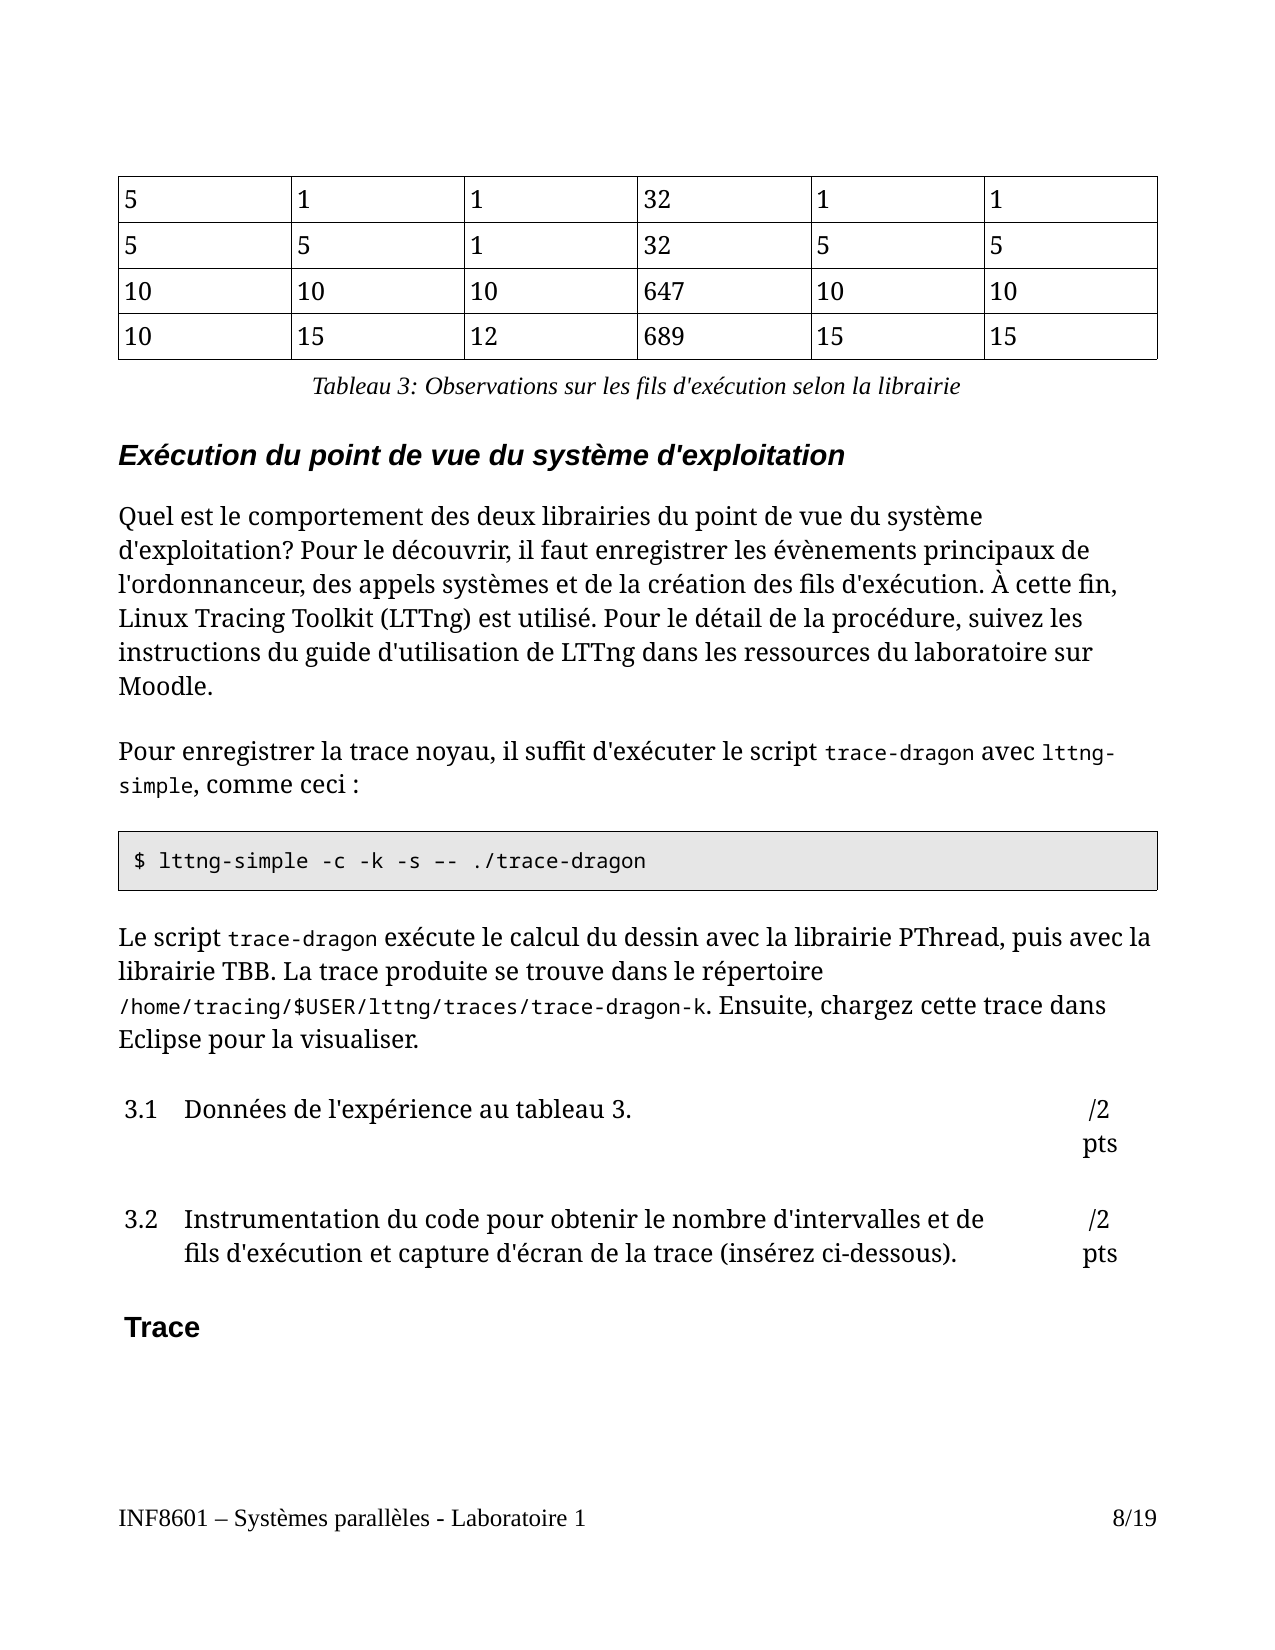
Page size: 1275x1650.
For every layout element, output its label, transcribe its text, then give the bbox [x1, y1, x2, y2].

table_cell 10 [119, 269, 291, 313]
table_cell 32 [638, 177, 811, 222]
table_cell 1 [465, 223, 637, 268]
table_cell Instrumentation du code pour obtenir le nombre d'intervalles et de fils d'exécution et capture d'écran de la trace (insérez ci-dessous). Trace [118, 1181, 1007, 1361]
table_cell 1 [812, 177, 984, 222]
table_cell 10 [985, 269, 1157, 313]
table_cell /2 pts [1077, 1181, 1157, 1361]
table_cell 5 [292, 223, 464, 268]
table_cell 1 [292, 177, 464, 222]
text Le script trace-dragon exécute le calcul du dessin avec la librairie PThread, puis avec la librairie TBB. La trace produite se trouve dans le répertoire /home/tracing/$USER/lttng/traces/trace-dragon-k. Ensuite, chargez cette trace dans Eclipse pour la visualiser. [118, 920, 1157, 1056]
text $ lttng-simple -c -k -s –- ./trace-dragon [119, 832, 1157, 890]
table_cell 5 [119, 177, 291, 222]
table_cell 10 [292, 269, 464, 313]
table_cell 1 [465, 177, 637, 222]
table_header /2 pts [1077, 1071, 1157, 1181]
table_cell 5 [119, 223, 291, 268]
text Pour enregistrer la trace noyau, il suffit d'exécuter le script trace-dragon avec lttng-simple, comme ceci : [118, 733, 1157, 801]
table_cell 15 [812, 314, 984, 359]
subtitle Exécution du point de vue du système d'exploitation [118, 438, 1157, 471]
table_cell 15 [985, 314, 1157, 359]
table_cell 10 [465, 269, 637, 313]
table_cell 12 [465, 314, 637, 359]
text Tableau 3: Observations sur les fils d'exécution selon la librairie [118, 371, 1157, 400]
table_cell 1 [985, 177, 1157, 222]
table_cell 5 [812, 223, 984, 268]
table_header [1008, 1071, 1077, 1181]
table_cell 32 [638, 223, 811, 268]
table_cell 647 [638, 269, 811, 313]
table_cell 5 [985, 223, 1157, 268]
table_cell 10 [812, 269, 984, 313]
table_header Données de l'expérience au tableau 3. [118, 1071, 1007, 1181]
table_cell [1008, 1181, 1077, 1361]
text Quel est le comportement des deux librairies du point de vue du système d'exploitation? Pour le découvrir, il faut enregistrer les évènements principaux de l'ordonnanceur, des appels systèmes et de la création des fils d'exécution. À cette fin, Linux Tracing Toolkit (LTTng) est utilisé. Pour le détail de la procédure, suivez les instructions du guide d'utilisation de LTTng dans les ressources du laboratoire sur Moodle. [118, 499, 1157, 703]
table_cell 10 [119, 314, 291, 359]
table_cell 15 [292, 314, 464, 359]
table_cell 689 [638, 314, 811, 359]
